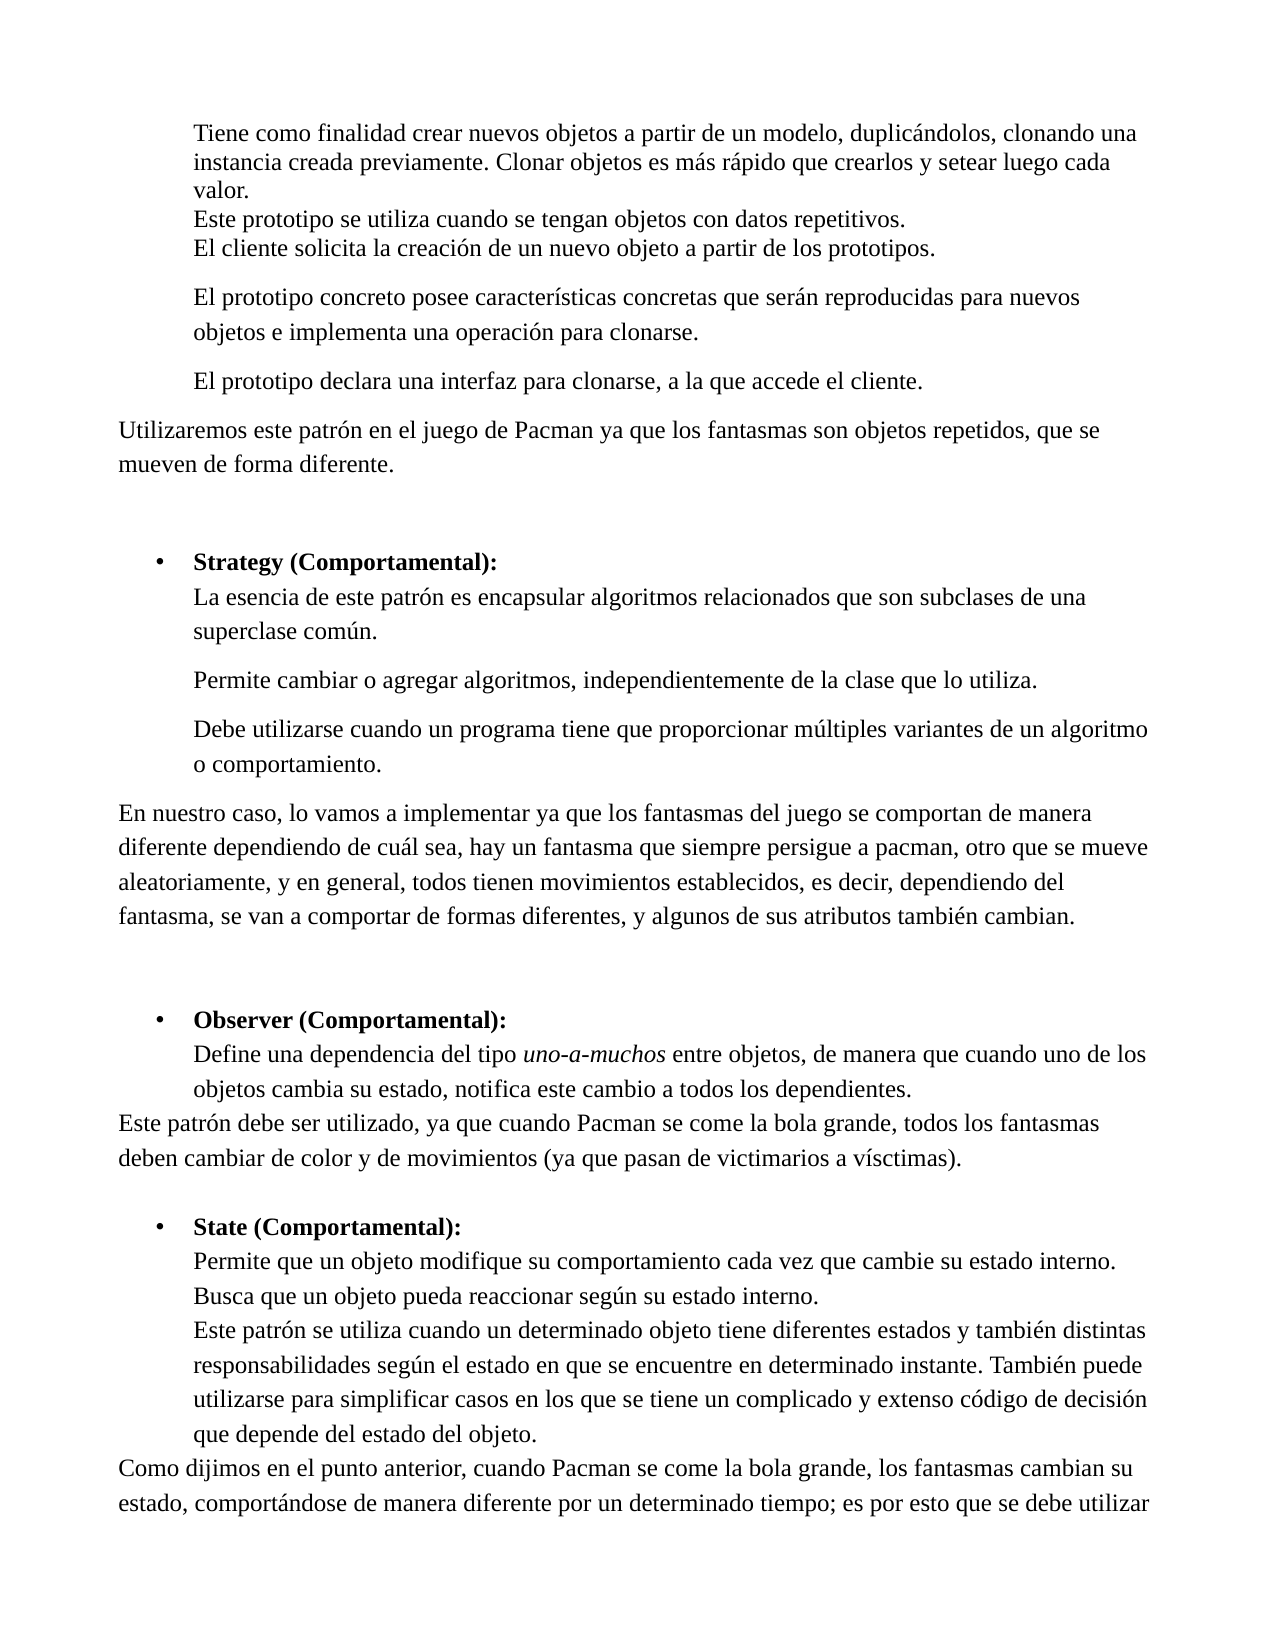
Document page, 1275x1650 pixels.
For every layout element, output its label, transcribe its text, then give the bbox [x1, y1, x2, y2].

list Permite cambiar o agregar algoritmos, independientemente de la clase que lo utiliza. [156, 665, 1157, 694]
list State (Comportamental): [156, 1212, 1157, 1241]
text Como dijimos en el punto anterior, cuando Pacman se come la bola grande, los fantasmas cambian su estado, comportándose de manera diferente por un determinado tiempo; es por esto que se debe utilizar [118, 1453, 1157, 1516]
list Este patrón se utiliza cuando un determinado objeto tiene diferentes estados y también distintas responsabilidades según el estado en que se encuentre en determinado instante. También puede utilizarse para simplificar casos en los que se tiene un complicado y extenso código de decisión que depende del estado del objeto. [156, 1315, 1157, 1447]
list Tiene como finalidad crear nuevos objetos a partir de un modelo, duplicándolos, clonando una instancia creada previamente. Clonar objetos es más rápido que crearlos y setear luego cada valor. [156, 118, 1157, 204]
list Este prototipo se utiliza cuando se tengan objetos con datos repetitivos. [156, 204, 1157, 233]
list Define una dependencia del tipo uno-a-muchos entre objetos, de manera que cuando uno de los objetos cambia su estado, notifica este cambio a todos los dependientes. [156, 1039, 1157, 1103]
list Observer (Comportamental): [156, 1005, 1157, 1034]
list El cliente solicita la creación de un nuevo objeto a partir de los prototipos. [156, 233, 1157, 262]
list El prototipo declara una interfaz para clonarse, a la que accede el cliente. [156, 366, 1157, 394]
list El prototipo concreto posee características concretas que serán reproducidas para nuevos objetos e implementa una operación para clonarse. [156, 282, 1157, 345]
list Permite que un objeto modifique su comportamiento cada vez que cambie su estado interno. Busca que un objeto pueda reaccionar según su estado interno. [156, 1246, 1157, 1309]
text Utilizaremos este patrón en el juego de Pacman ya que los fantasmas son objetos repetidos, que se mueven de forma diferente. [118, 415, 1157, 478]
text Este patrón debe ser utilizado, ya que cuando Pacman se come la bola grande, todos los fantasmas deben cambiar de color y de movimientos (ya que pasan de victimarios a vísctimas). [118, 1108, 1157, 1172]
list Strategy (Comportamental): La esencia de este patrón es encapsular algoritmos relacionados que son subclases de una superclase común. [156, 547, 1157, 645]
text En nuestro caso, lo vamos a implementar ya que los fantasmas del juego se comportan de manera diferente dependiendo de cuál sea, hay un fantasma que siempre persigue a pacman, otro que se mueve aleatoriamente, y en general, todos tienen movimientos establecidos, es decir, dependiendo del fantasma, se van a comportar de formas diferentes, y algunos de sus atributos también cambian. [118, 798, 1157, 930]
list Debe utilizarse cuando un programa tiene que proporcionar múltiples variantes de un algoritmo o comportamiento. [156, 714, 1157, 778]
